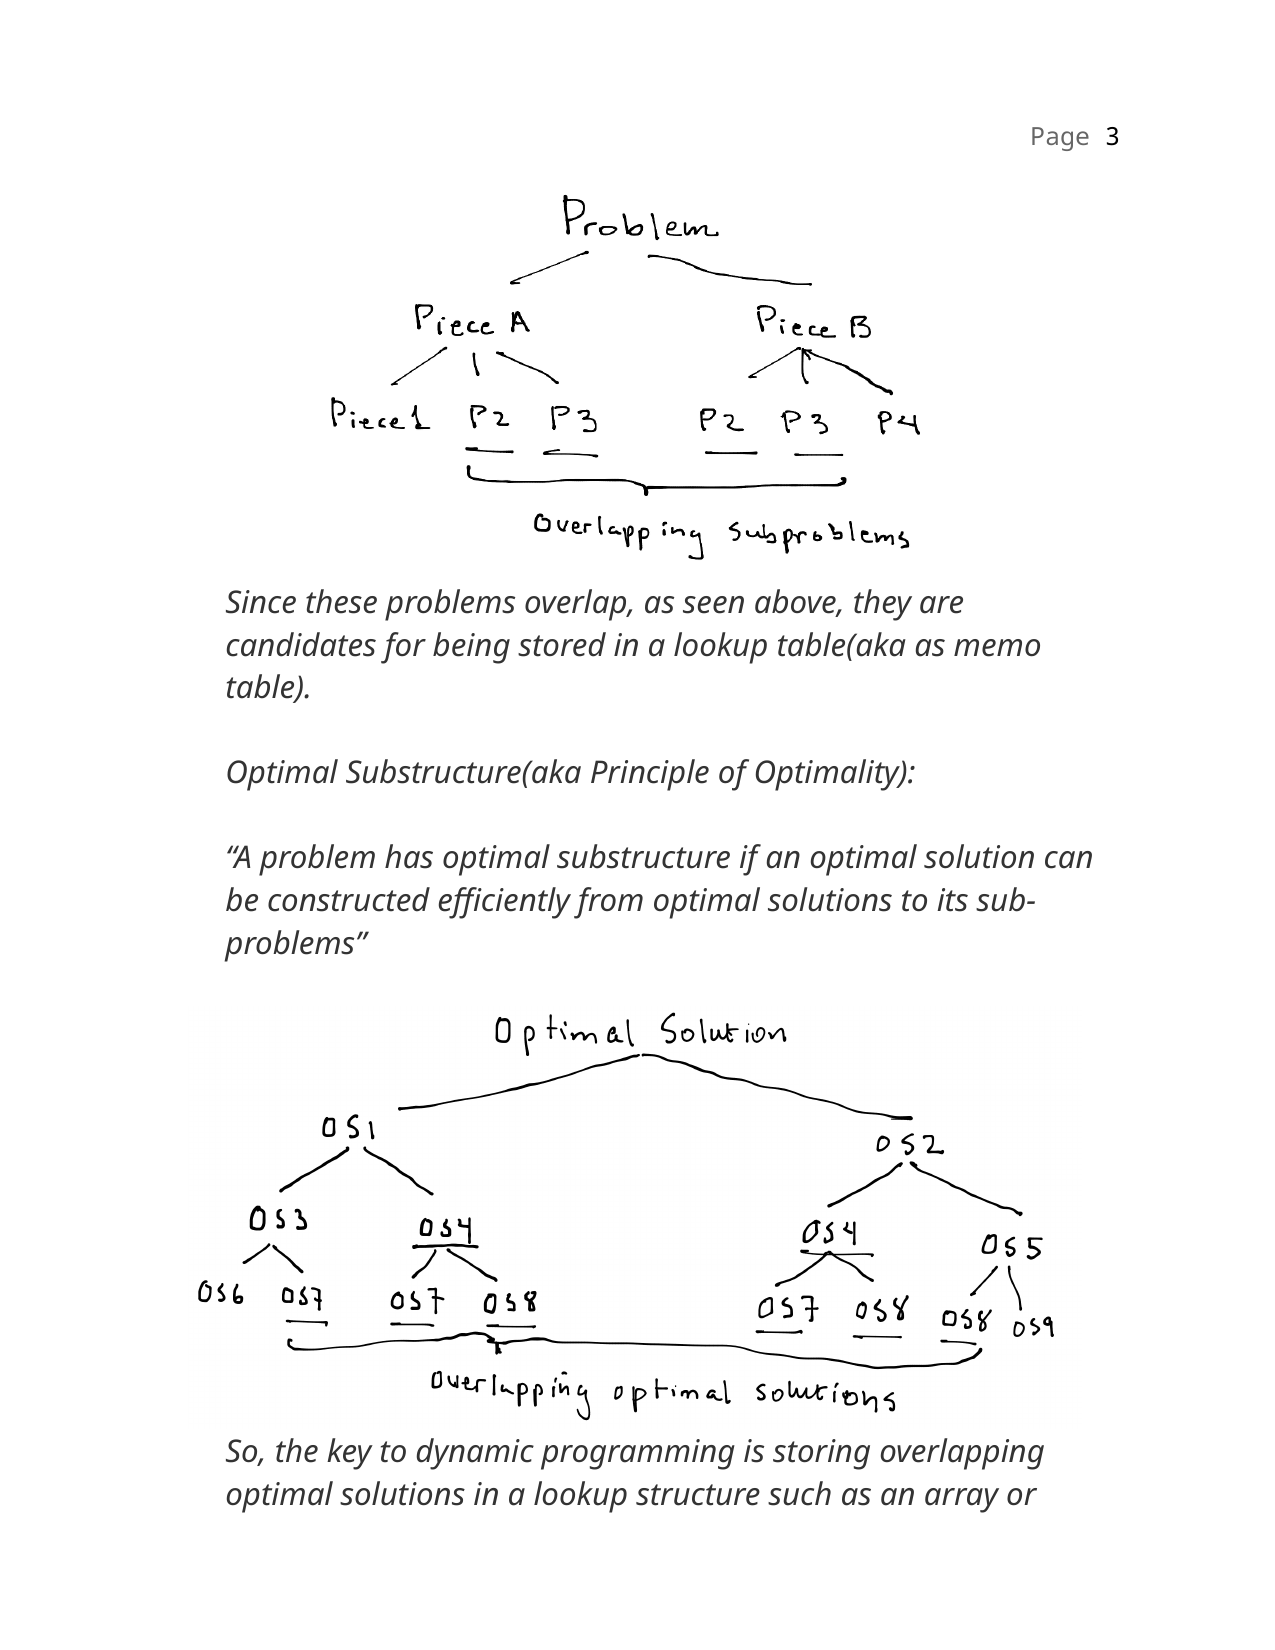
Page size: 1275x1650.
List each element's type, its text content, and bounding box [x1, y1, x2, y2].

picture [188, 1006, 1083, 1429]
text Since these problems overlap, as seen above, they are candidates for being stored in a lookup table(aka as memo table). [225, 182, 1119, 708]
text So, the key to dynamic programming is storing overlapping optimal solutions in a lookup structure such as an array or [225, 1006, 1119, 1514]
picture [318, 182, 952, 580]
text “A problem has optimal substructure if an optimal solution can be constructed efficiently from optimal solutions to its sub-problems” [225, 836, 1119, 963]
text Optimal Substructure(aka Principle of Optimality): [225, 750, 1119, 793]
